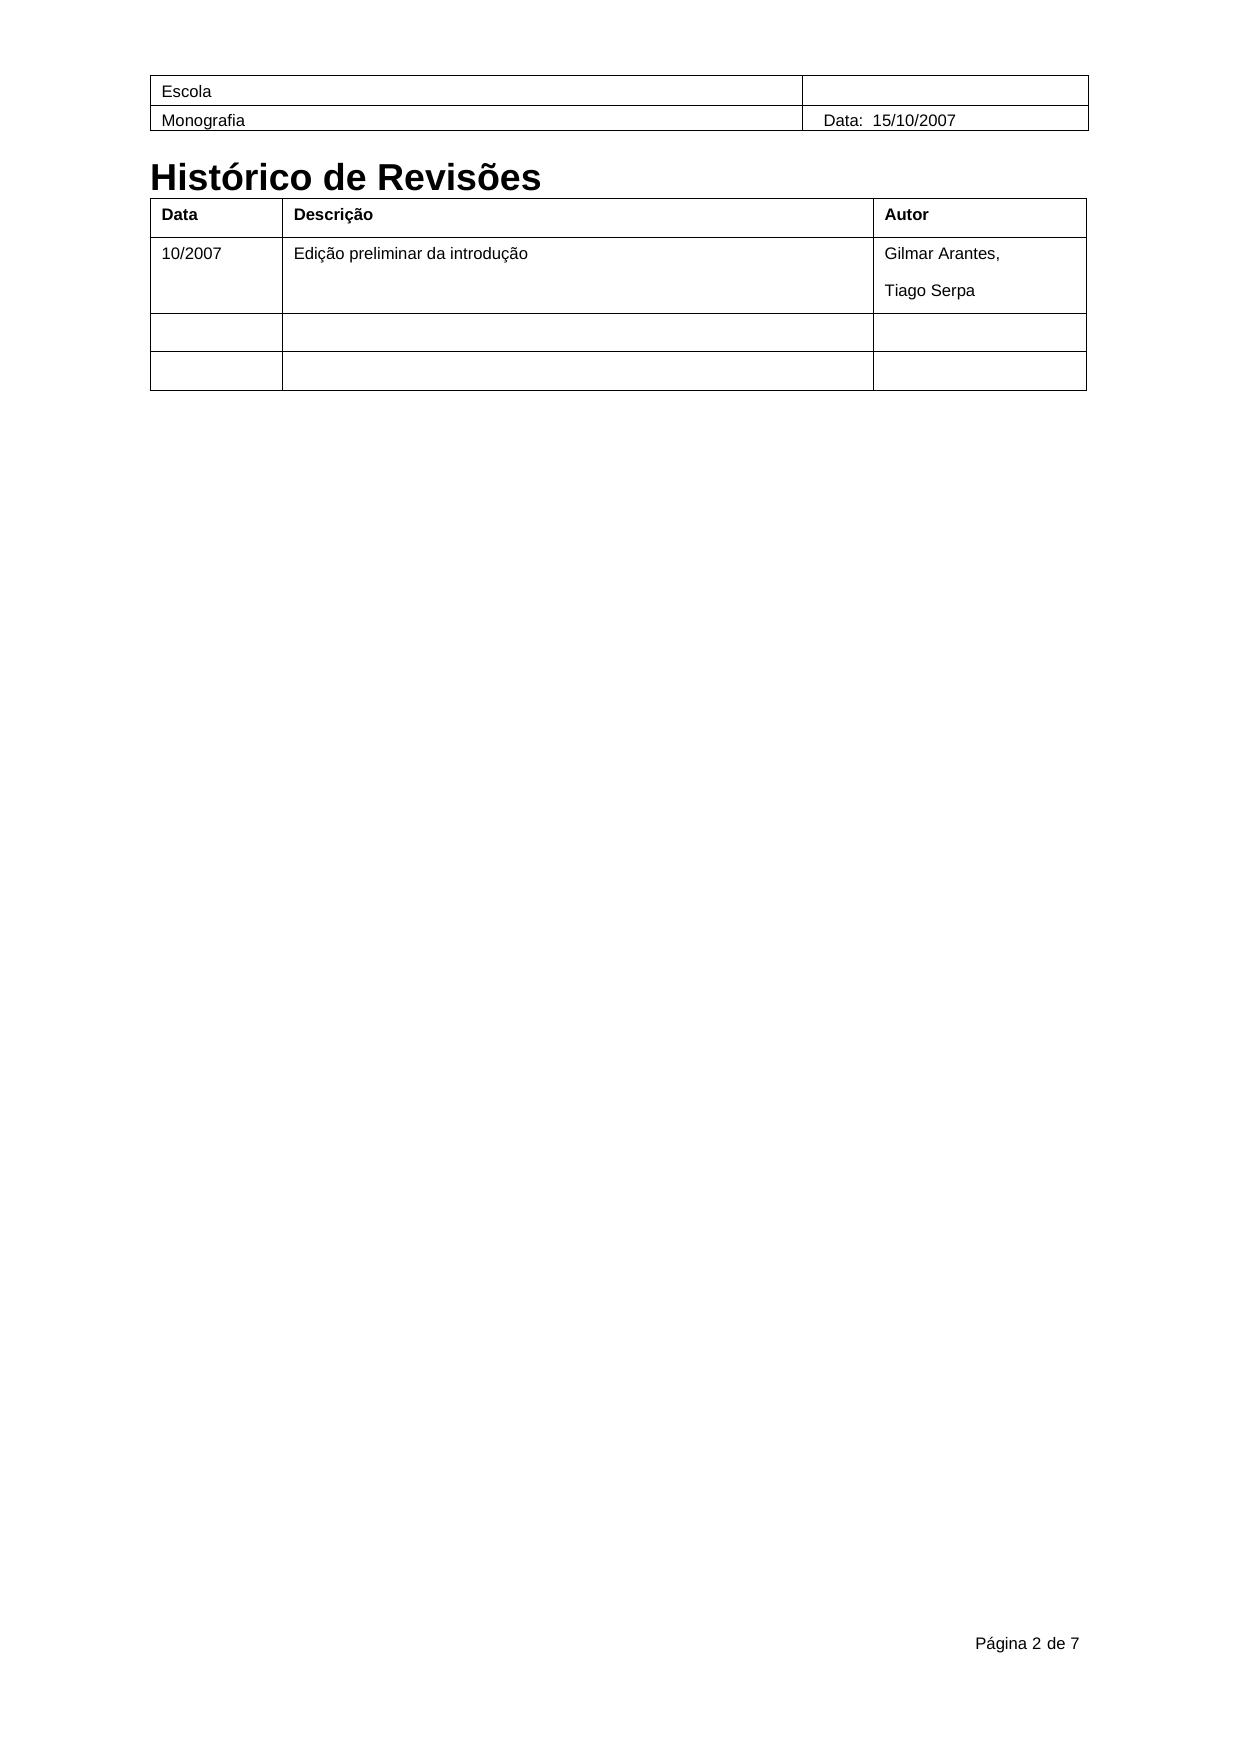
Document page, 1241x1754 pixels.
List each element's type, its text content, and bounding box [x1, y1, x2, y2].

table_cell [874, 314, 1086, 351]
table_cell [151, 314, 282, 351]
table_cell [151, 352, 282, 390]
table_cell Gilmar Arantes, Tiago Serpa [874, 238, 1086, 313]
table_cell [283, 314, 873, 351]
table_header Data [151, 199, 282, 237]
table_cell Edição preliminar da introdução [283, 238, 873, 313]
title Histórico de Revisões [150, 156, 1090, 198]
table_cell [283, 352, 873, 390]
table_header Autor [874, 199, 1086, 237]
table_header Descrição [283, 199, 873, 237]
table_cell 10/2007 [151, 238, 282, 313]
table_cell [874, 352, 1086, 390]
